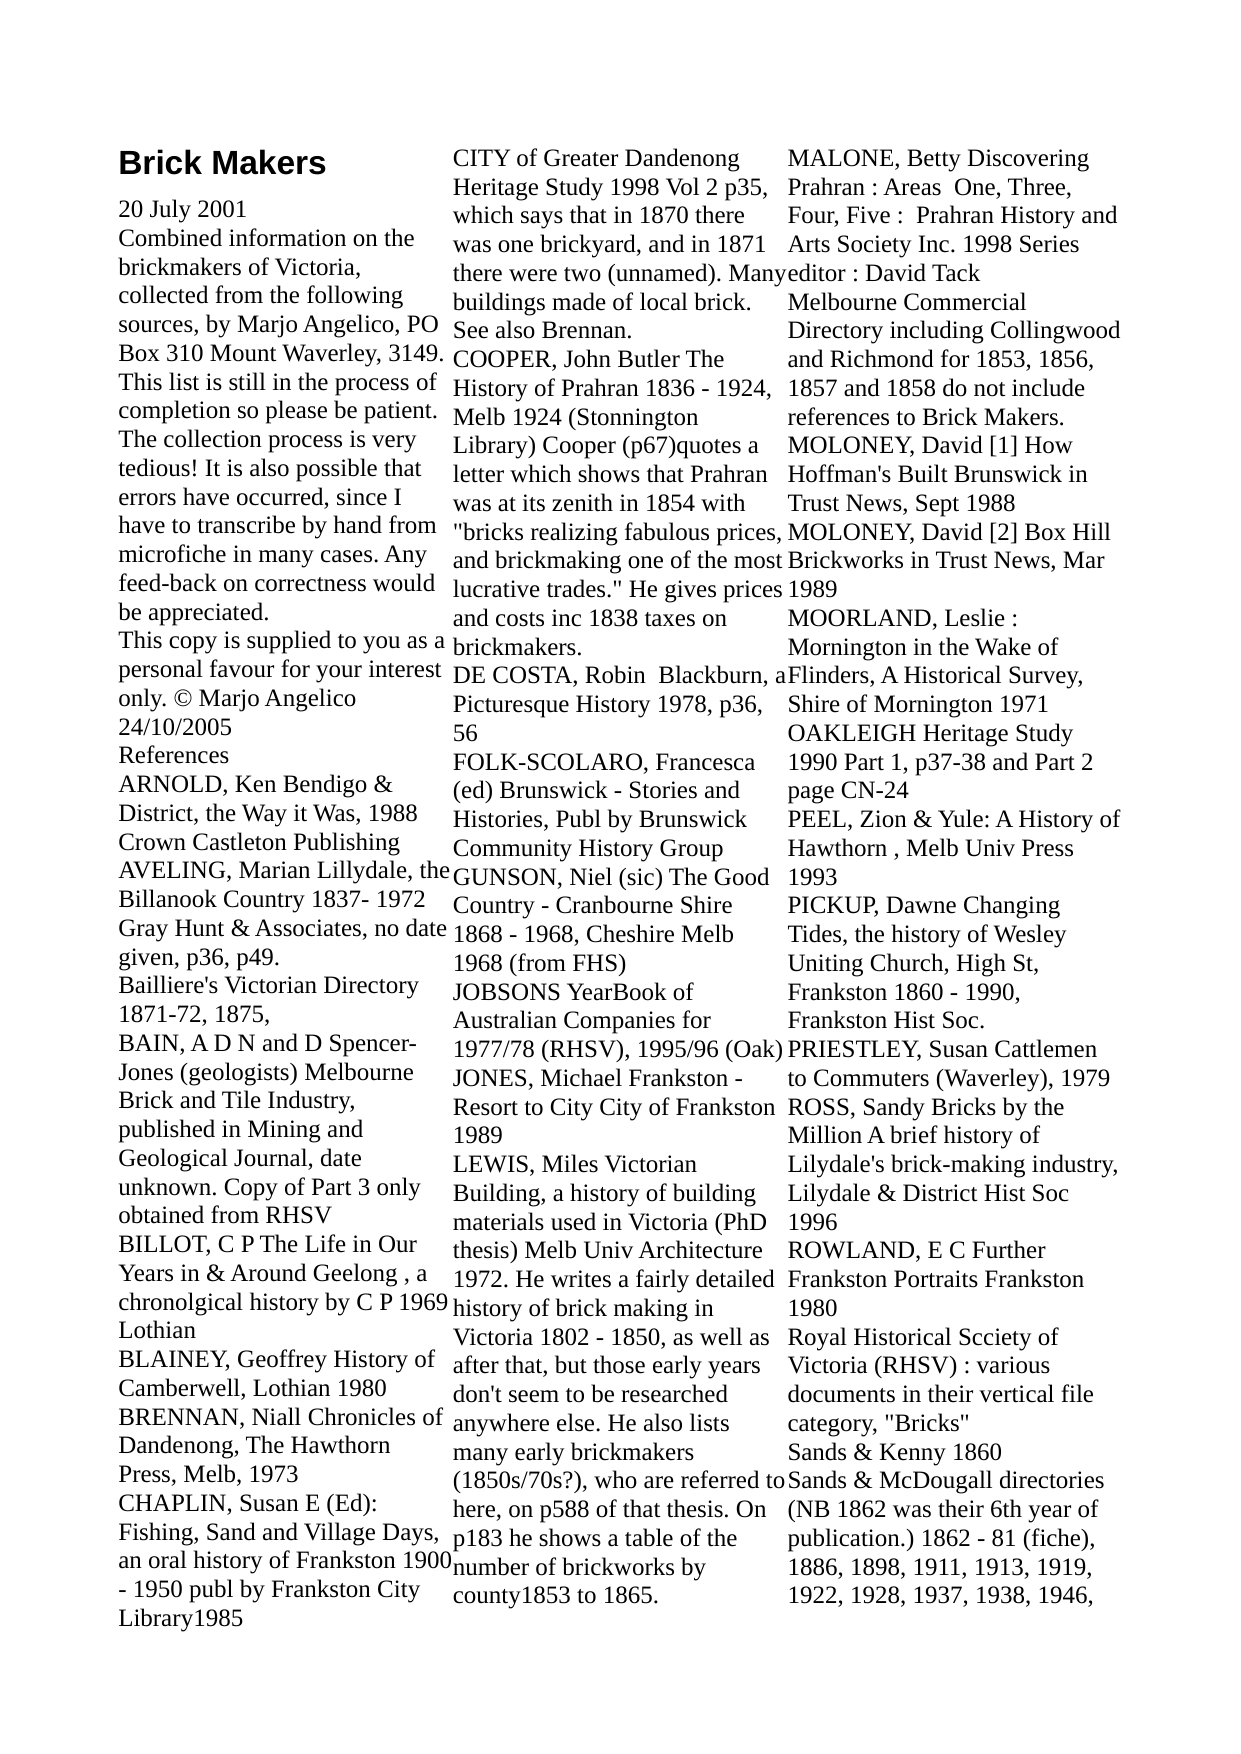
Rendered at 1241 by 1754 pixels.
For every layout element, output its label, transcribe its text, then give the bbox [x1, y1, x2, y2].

text Sands & Kenny 1860 [787, 1437, 1122, 1466]
text ROWLAND, E C Further Frankston Portraits Frankston 1980 [787, 1236, 1122, 1322]
text PEEL, Zion & Yule: A History of Hawthorn , Melb Univ Press 1993 [787, 804, 1122, 891]
text BRENNAN, Niall Chronicles of Dandenong, The Hawthorn Press, Melb, 1973 [118, 1402, 453, 1488]
text JONES, Michael Frankston - Resort to City City of Frankston 1989 [453, 1063, 787, 1149]
text References [118, 741, 453, 769]
text Royal Historical Scciety of Victoria (RHSV) : various documents in their vertical file category, "Bricks" [787, 1322, 1122, 1437]
text Combined information on the brickmakers of Victoria, collected from the following sources, by Marjo Angelico, PO Box 310 Mount Waverley, 3149. [118, 223, 453, 367]
text BLAINEY, Geoffrey History of Camberwell, Lothian 1980 [118, 1344, 453, 1402]
text PICKUP, Dawne Changing Tides, the history of Wesley Uniting Church, High St, Frankston 1860 - 1990, Frankston Hist Soc. [787, 891, 1122, 1034]
text ARNOLD, Ken Bendigo & District, the Way it Was, 1988 Crown Castleton Publishing [118, 769, 453, 856]
text LEWIS, Miles Victorian Building, a history of building materials used in Victoria (PhD thesis) Melb Univ Architecture 1972. He writes a fairly detailed history of brick making in Victoria 1802 - 1850, as well as after that, but those early years don't seem to be researched anywhere else. He also lists many early brickmakers (1850s/70s?), who are referred to here, on p588 of that thesis. On p183 he shows a table of the number of brickworks by county1853 to 1865. [453, 1149, 787, 1609]
text FOLK-SCOLARO, Francesca (ed) Brunswick - Stories and Histories, Publ by Brunswick Community History Group [453, 747, 787, 862]
text MOLONEY, David [1] How Hoffman's Built Brunswick in Trust News, Sept 1988 [787, 431, 1122, 517]
text Melbourne Commercial Directory including Collingwood and Richmond for 1853, 1856, 1857 and 1858 do not include references to Brick Makers. [787, 287, 1122, 431]
text This list is still in the process of completion so please be patient. The collection process is very tedious! It is also possible that errors have occurred, since I have to transcribe by hand from microfiche in many cases. Any feed-back on correctness would be appreciated. [118, 367, 453, 626]
text OAKLEIGH Heritage Study 1990 Part 1, p37-38 and Part 2 page CN-24 [787, 718, 1122, 804]
text GUNSON, Niel (sic) The Good Country - Cranbourne Shire 1868 - 1968, Cheshire Melb 1968 (from FHS) [453, 862, 787, 977]
text 20 July 2001 [118, 194, 453, 223]
text JOBSONS YearBook of Australian Companies for 1977/78 (RHSV), 1995/96 (Oak) [453, 977, 787, 1063]
text BAIN, A D N and D Spencer-Jones (geologists) Melbourne Brick and Tile Industry, published in Mining and Geological Journal, date unknown. Copy of Part 3 only obtained from RHSV [118, 1028, 453, 1229]
text This copy is supplied to you as a personal favour for your interest only. © Marjo Angelico 24/10/2005 [118, 626, 453, 741]
text DE COSTA, Robin Blackburn, a Picturesque History 1978, p36, 56 [453, 661, 787, 747]
text AVELING, Marian Lillydale, the Billanook Country 1837- 1972 Gray Hunt & Associates, no date given, p36, p49. [118, 856, 453, 971]
text COOPER, John Butler The History of Prahran 1836 - 1924, Melb 1924 (Stonnington Library) Cooper (p67)quotes a letter which shows that Prahran was at its zenith in 1854 with "bricks realizing fabulous prices, and brickmaking one of the most lucrative trades." He gives prices and costs inc 1838 taxes on brickmakers. [453, 344, 787, 661]
subtitle Brick Makers [118, 143, 453, 182]
text Bailliere's Victorian Directory 1871-72, 1875, [118, 971, 453, 1028]
text CHAPLIN, Susan E (Ed): Fishing, Sand and Village Days, an oral history of Frankston 1900 - 1950 publ by Frankston City Library1985 [118, 1488, 453, 1632]
text MALONE, Betty Discovering Prahran : Areas One, Three, Four, Five : Prahran History and Arts Society Inc. 1998 Series editor : David Tack [787, 143, 1122, 287]
text MOLONEY, David [2] Box Hill Brickworks in Trust News, Mar 1989 [787, 517, 1122, 603]
text ROSS, Sandy Bricks by the Million A brief history of Lilydale's brick-making industry, Lilydale & District Hist Soc 1996 [787, 1092, 1122, 1236]
text PRIESTLEY, Susan Cattlemen to Commuters (Waverley), 1979 [787, 1034, 1122, 1092]
text Sands & McDougall directories (NB 1862 was their 6th year of publication.) 1862 - 81 (fiche), 1886, 1898, 1911, 1913, 1919, 1922, 1928, 1937, 1938, 1946, [787, 1466, 1122, 1609]
text MOORLAND, Leslie : Mornington in the Wake of Flinders, A Historical Survey, Shire of Mornington 1971 [787, 603, 1122, 718]
text BILLOT, C P The Life in Our Years in & Around Geelong , a chronolgical history by C P 1969 Lothian [118, 1229, 453, 1344]
text CITY of Greater Dandenong Heritage Study 1998 Vol 2 p35, which says that in 1870 there was one brickyard, and in 1871 there were two (unnamed). Many buildings made of local brick. See also Brennan. [453, 143, 787, 344]
